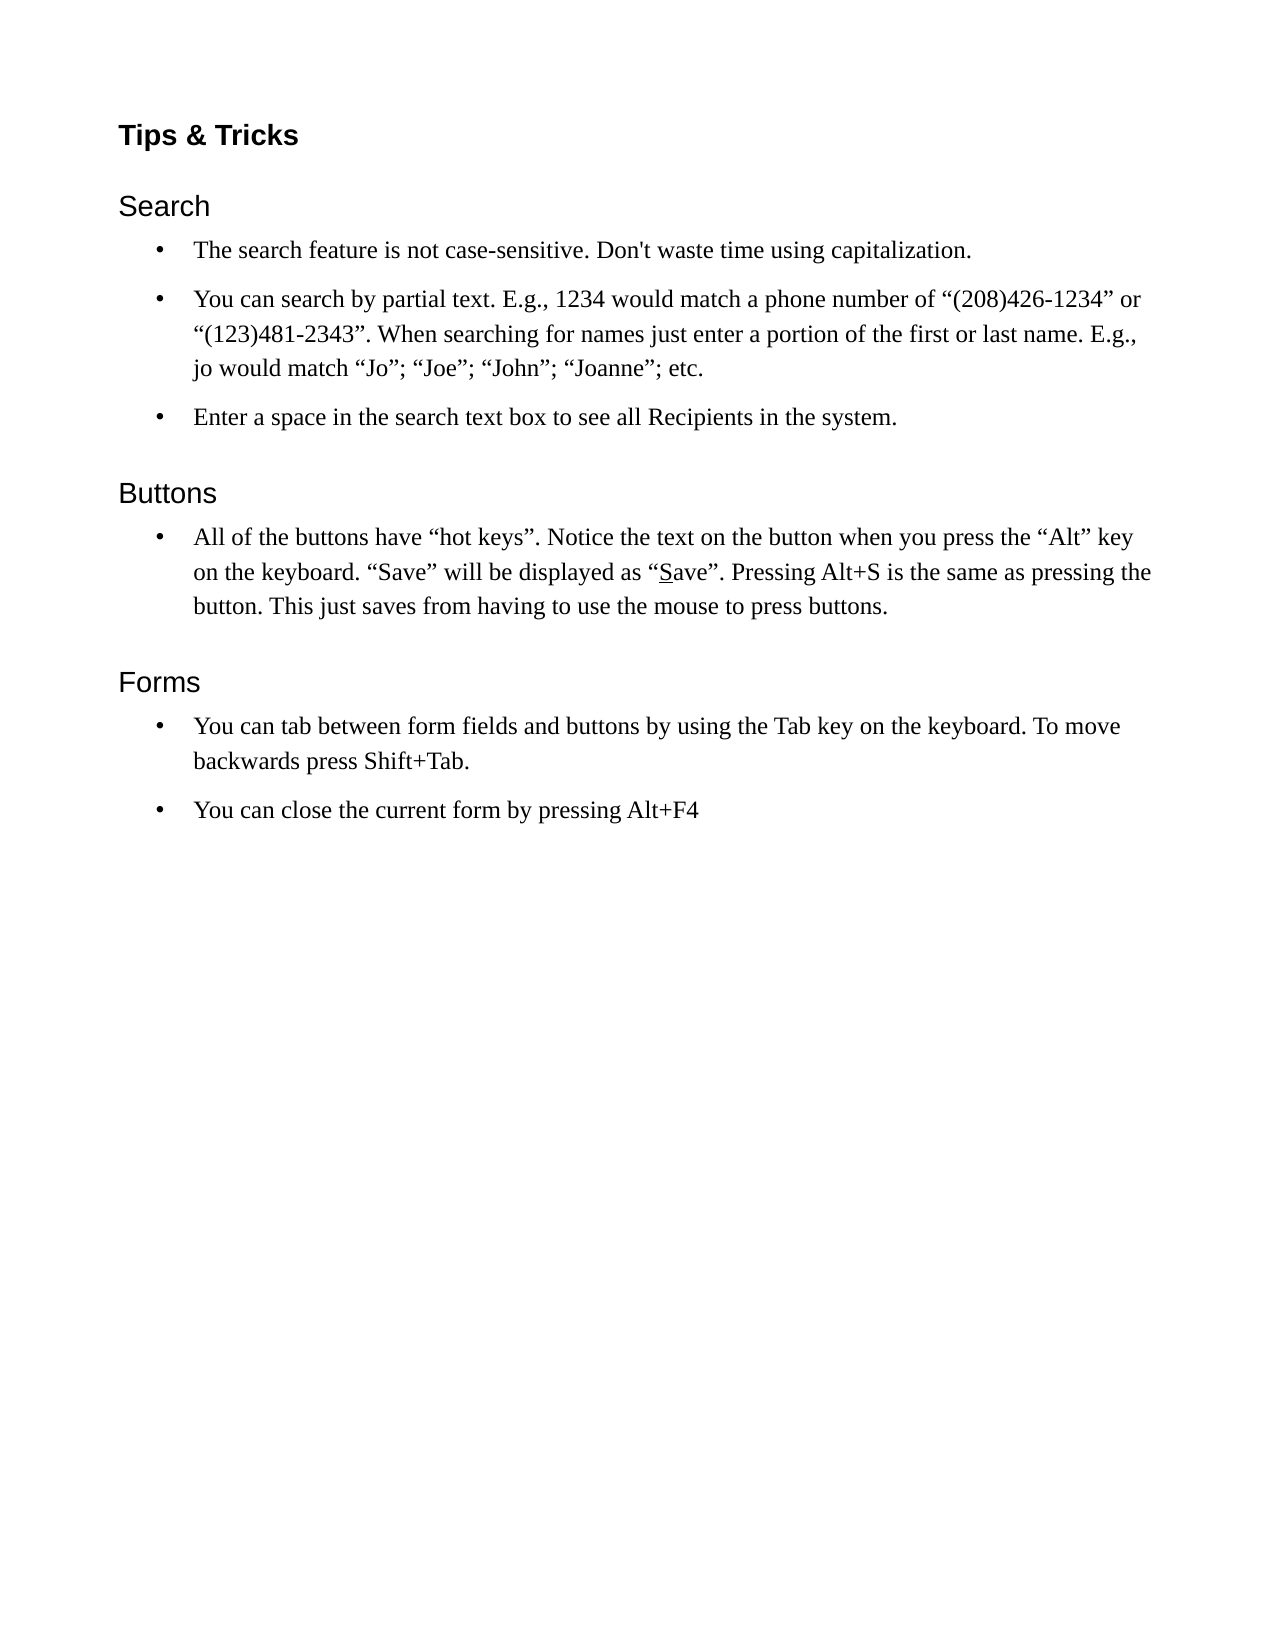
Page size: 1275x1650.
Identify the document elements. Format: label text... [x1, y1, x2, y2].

subtitle Search [118, 189, 1157, 223]
subtitle Tips & Tricks [118, 118, 1157, 152]
subtitle Forms [118, 665, 1157, 699]
list You can tab between form fields and buttons by using the Tab key on the keyboard. To move backwards press Shift+Tab. [156, 711, 1157, 775]
list You can close the current form by pressing Alt+F4 [156, 795, 1157, 824]
list You can search by partial text. E.g., 1234 would match a phone number of “(208)426-1234” or “(123)481-2343”. When searching for names just enter a portion of the first or last name. E.g., jo would match “Jo”; “Joe”; “John”; “Joanne”; etc. [156, 284, 1157, 382]
subtitle Buttons [118, 476, 1157, 510]
list Enter a space in the search text box to see all Recipients in the system. [156, 402, 1157, 431]
list The search feature is not case-sensitive. Don't waste time using capitalization. [156, 235, 1157, 264]
list All of the buttons have “hot keys”. Notice the text on the button when you press the “Alt” key on the keyboard. “Save” will be displayed as “Save”. Pressing Alt+S is the same as pressing the button. This just saves from having to use the mouse to press buttons. [156, 522, 1157, 620]
